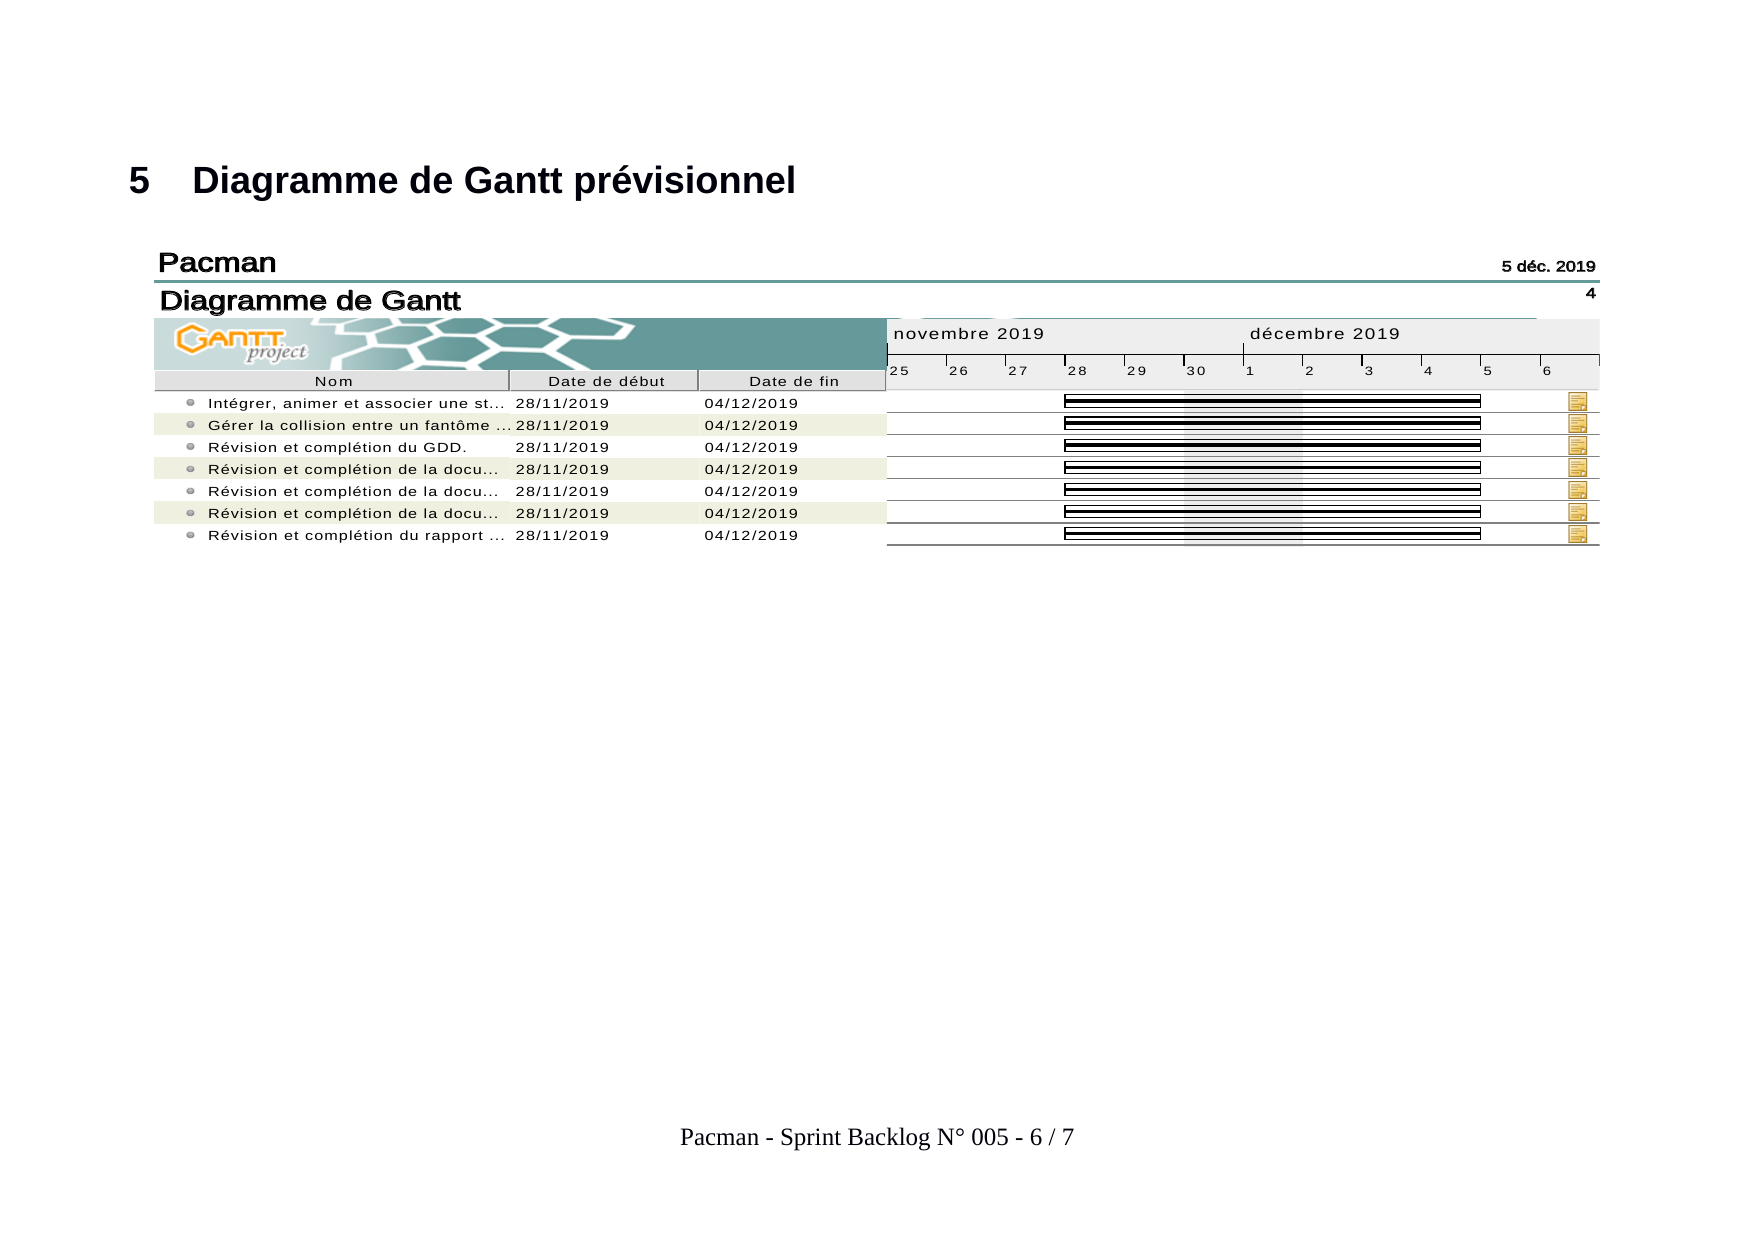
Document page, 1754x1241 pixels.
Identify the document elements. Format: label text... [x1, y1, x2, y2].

subtitle Diagramme de Gantt prévisionnel [118, 158, 1636, 202]
